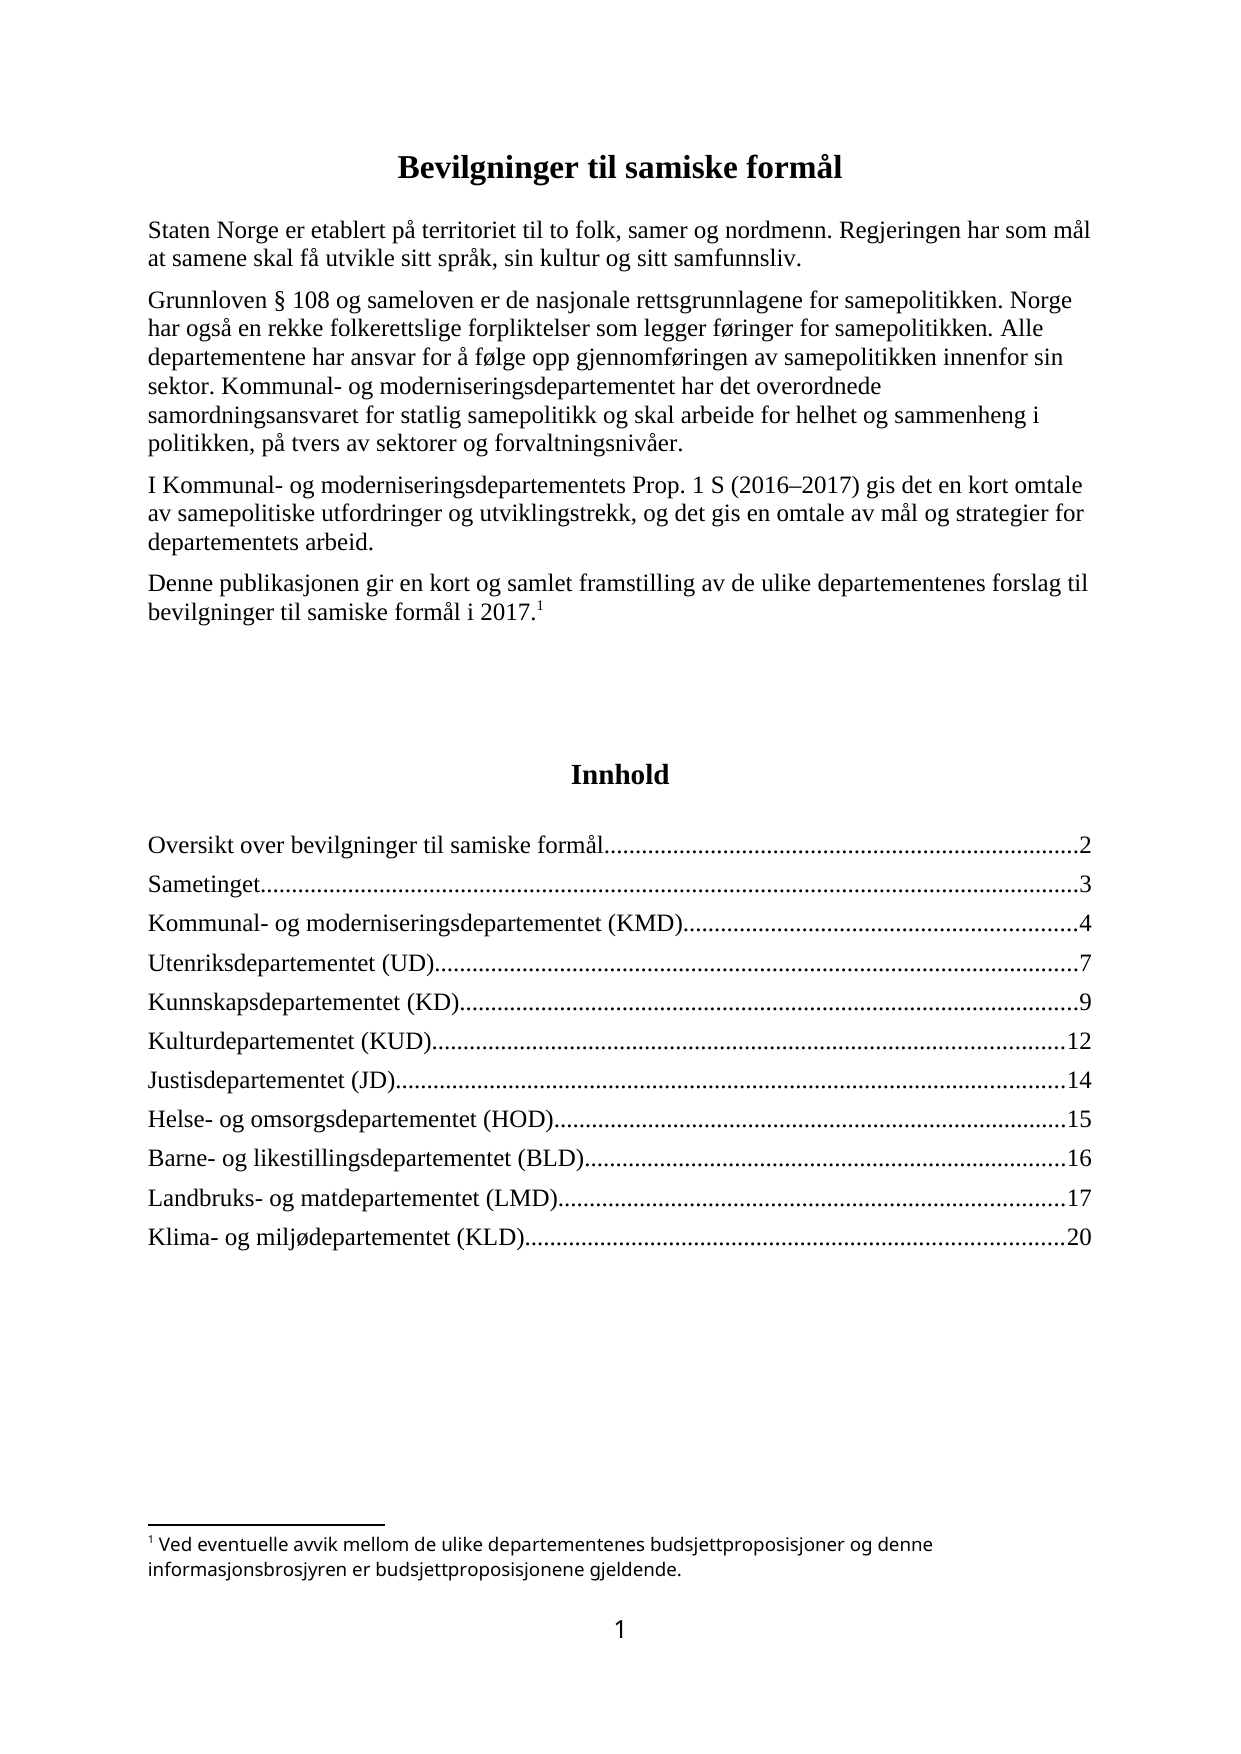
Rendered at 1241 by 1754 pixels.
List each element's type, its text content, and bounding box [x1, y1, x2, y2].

text I Kommunal- og moderniseringsdepartementets Prop. 1 S (2016–2017) gis det en kort omtale av samepolitiske utfordringer og utviklingstrekk, og det gis en omtale av mål og strategier for departementets arbeid. [148, 470, 1093, 556]
text Grunnloven § 108 og sameloven er de nasjonale rettsgrunnlagene for samepolitikken. Norge har også en rekke folkerettslige forpliktelser som legger føringer for samepolitikken. Alle departementene har ansvar for å følge opp gjennomføringen av samepolitikken innenfor sin sektor. Kommunal- og moderniseringsdepartementet har det overordnede samordningsansvaret for statlig samepolitikk og skal arbeide for helhet og sammenheng i politikken, på tvers av sektorer og forvaltningsnivåer. [148, 285, 1093, 457]
text Kunnskapsdepartementet (KD) 9 [148, 987, 1093, 1016]
text Utenriksdepartementet (UD) 7 [148, 948, 1093, 976]
text Justisdepartementet (JD) 14 [148, 1065, 1093, 1094]
text Sametinget 3 [148, 869, 1093, 898]
text Staten Norge er etablert på territoriet til to folk, samer og nordmenn. Regjeringen har som mål at samene skal få utvikle sitt språk, sin kultur og sitt samfunnsliv. [148, 215, 1093, 272]
text Ved eventuelle avvik mellom de ulike departementenes budsjettproposisjoner og denne informasjonsbrosjyren er budsjettproposisjonene gjeldende. [148, 1531, 1093, 1582]
text Barne- og likestillingsdepartementet (BLD) 16 [148, 1143, 1093, 1172]
text Klima- og miljødepartementet (KLD) 20 [148, 1222, 1093, 1251]
text Bevilgninger til samiske formål [148, 148, 1093, 186]
text Oversikt over bevilgninger til samiske formål 2 [148, 830, 1093, 859]
subtitle Innhold [148, 757, 1093, 791]
text Denne publikasjonen gir en kort og samlet framstilling av de ulike depar­tementenes forslag til bevilgninger til samiske formål i 2017. [148, 568, 1093, 626]
text Kulturdepartementet (KUD) 12 [148, 1026, 1093, 1055]
text Helse- og omsorgsdepartementet (HOD) 15 [148, 1104, 1093, 1133]
text Kommunal- og moderniseringsdepartementet (KMD) 4 [148, 908, 1093, 937]
text Landbruks- og matdepartementet (LMD) 17 [148, 1183, 1093, 1211]
